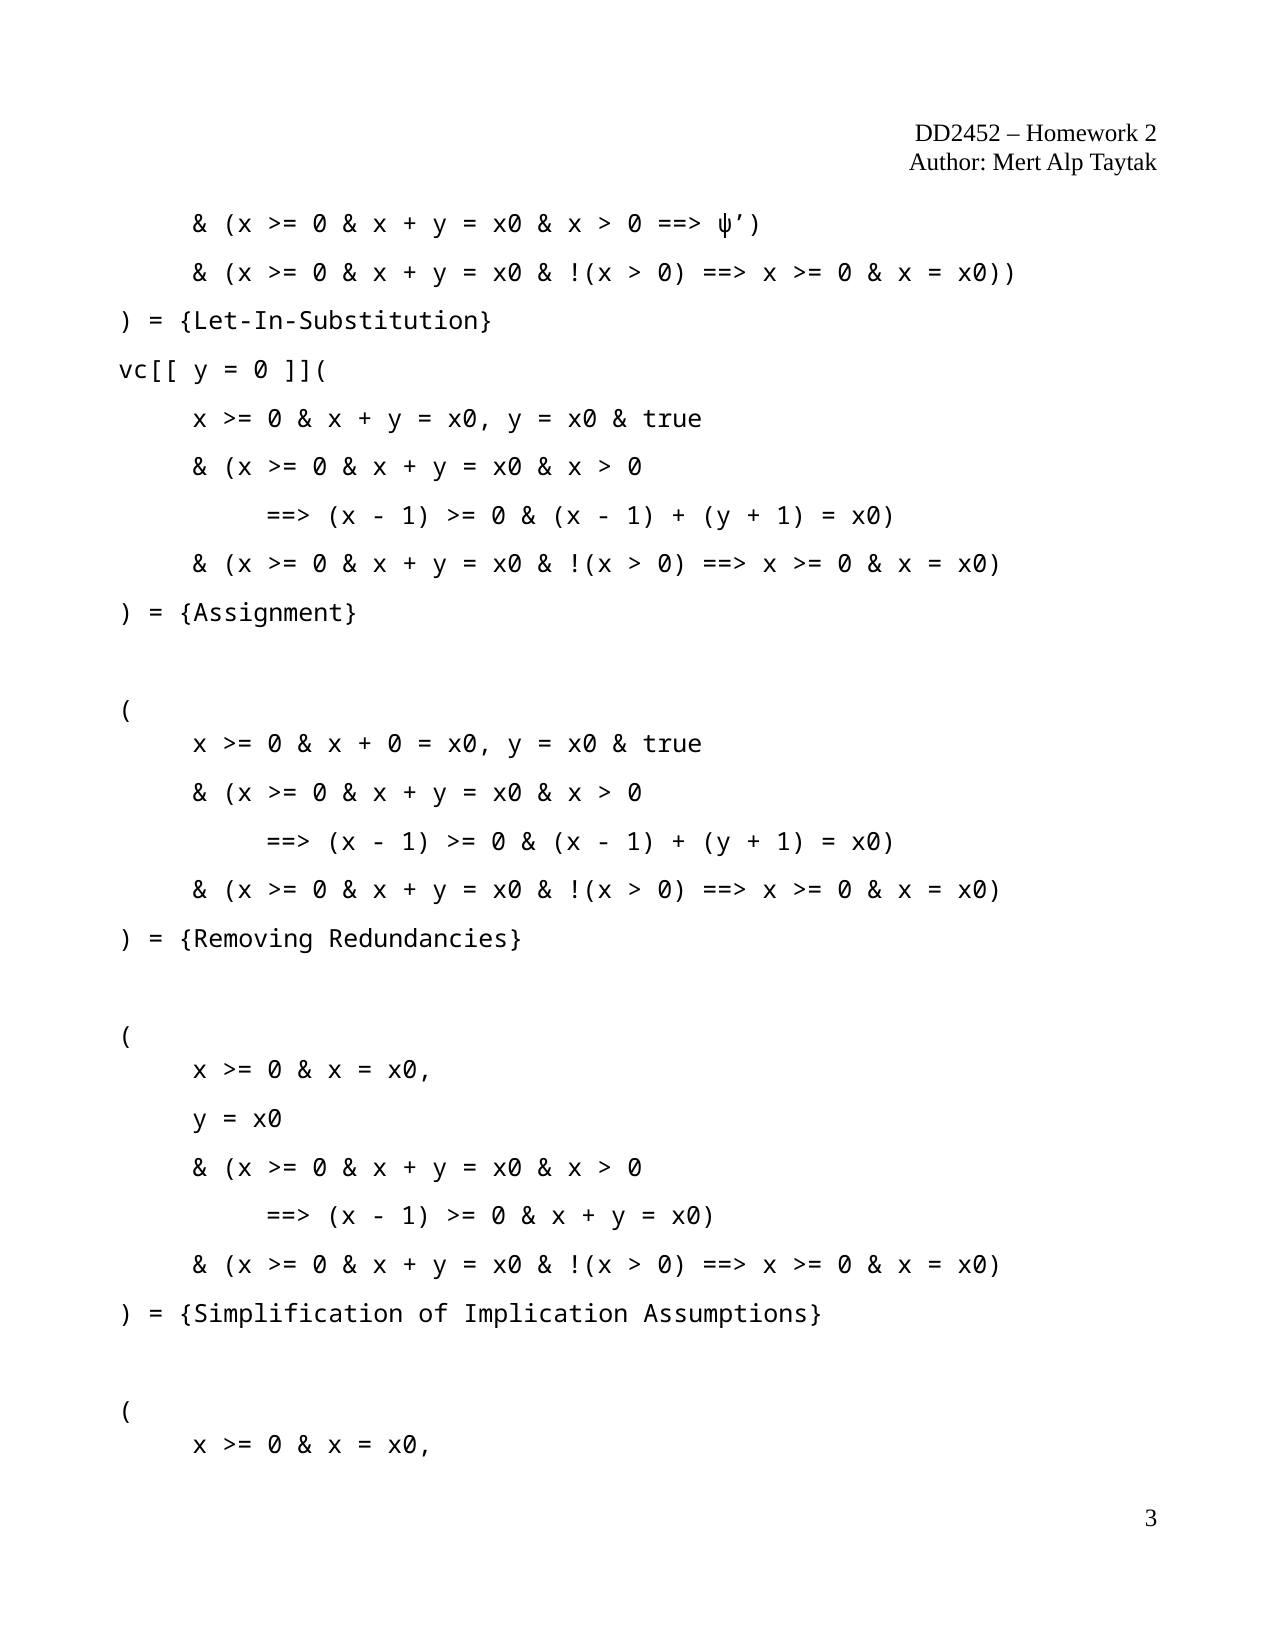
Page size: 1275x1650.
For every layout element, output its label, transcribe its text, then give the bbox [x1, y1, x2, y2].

text & (x >= 0 & x + y = x0 & x > 0 ==> ψ’) [118, 206, 1157, 240]
text ) = {Simplification of Implication Assumptions} [118, 1295, 1157, 1329]
text & (x >= 0 & x + y = x0 & !(x > 0) ==> x >= 0 & x = x0)) [118, 254, 1157, 288]
text vc[[ y = 0 ]]( [118, 352, 1157, 386]
text ==> (x - 1) >= 0 & x + y = x0) [118, 1198, 1157, 1232]
text & (x >= 0 & x + y = x0 & !(x > 0) ==> x >= 0 & x = x0) [118, 872, 1157, 906]
text ) = {Let-In-Substitution} [118, 303, 1157, 337]
text ( [118, 1018, 1157, 1052]
text ==> (x - 1) >= 0 & (x - 1) + (y + 1) = x0) [118, 823, 1157, 857]
text ( [118, 1393, 1157, 1427]
text ) = {Assignment} [118, 595, 1157, 629]
text & (x >= 0 & x + y = x0 & !(x > 0) ==> x >= 0 & x = x0) [118, 1247, 1157, 1281]
text x >= 0 & x + 0 = x0, y = x0 & true [118, 726, 1157, 760]
text ( [118, 692, 1157, 726]
text & (x >= 0 & x + y = x0 & !(x > 0) ==> x >= 0 & x = x0) [118, 546, 1157, 580]
text x >= 0 & x + y = x0, y = x0 & true [118, 400, 1157, 434]
text x >= 0 & x = x0, [118, 1052, 1157, 1086]
text x >= 0 & x = x0, [118, 1427, 1157, 1461]
text y = x0 [118, 1101, 1157, 1135]
text & (x >= 0 & x + y = x0 & x > 0 [118, 1149, 1157, 1183]
text & (x >= 0 & x + y = x0 & x > 0 [118, 775, 1157, 809]
text & (x >= 0 & x + y = x0 & x > 0 [118, 449, 1157, 483]
text ) = {Removing Redundancies} [118, 921, 1157, 955]
text ==> (x - 1) >= 0 & (x - 1) + (y + 1) = x0) [118, 497, 1157, 532]
